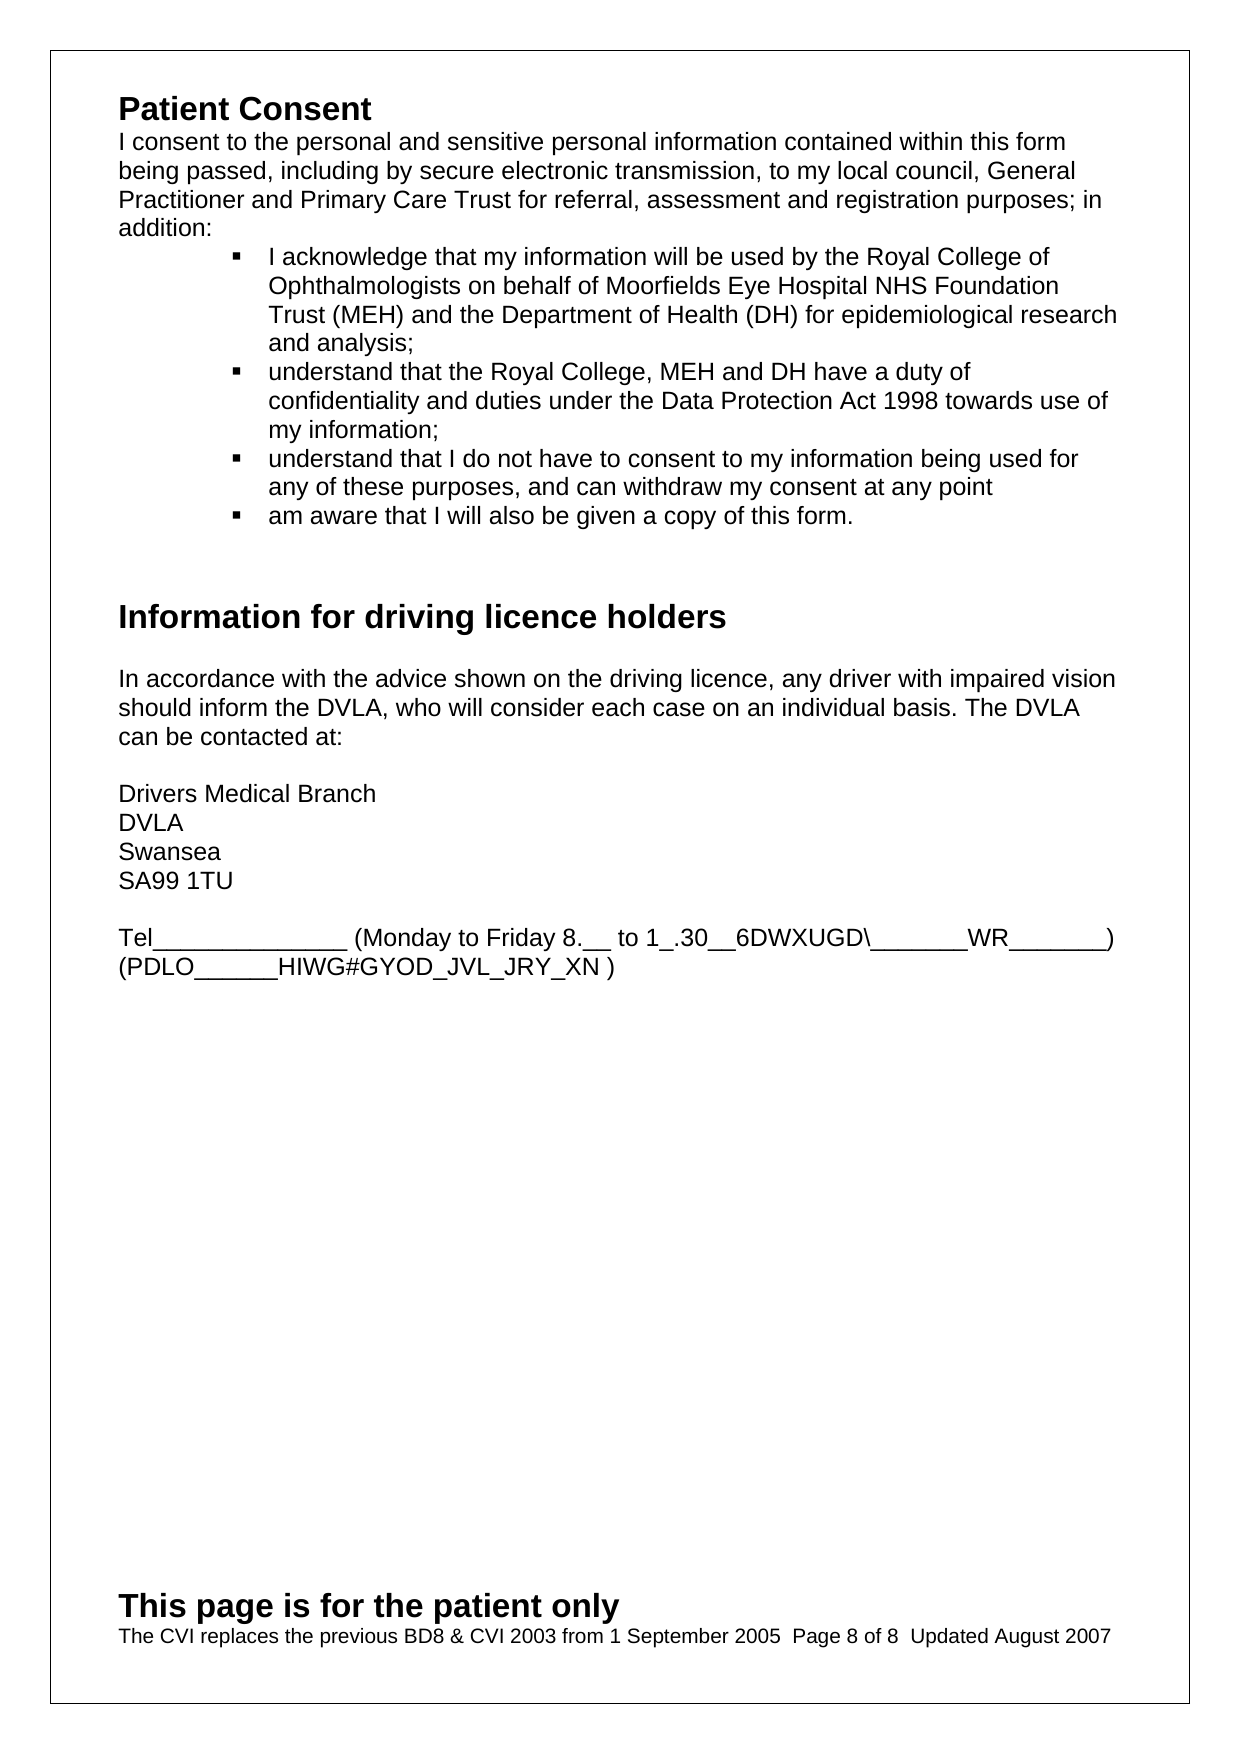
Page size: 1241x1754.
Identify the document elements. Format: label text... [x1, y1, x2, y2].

list I acknowledge that my information will be used by the Royal College of Ophthalmologists on behalf of Moorfields Eye Hospital NHS Foundation Trust (MEH) and the Department of Health (DH) for epidemiological research and analysis; [231, 242, 1122, 357]
text SA99 1TU [118, 866, 1122, 894]
text Information for driving licence holders [118, 597, 1122, 636]
text In accordance with the advice shown on the driving licence, any driver with impaired vision should inform the DVLA, who will consider each case on an individual basis. The DVLA can be contacted at: [118, 664, 1122, 751]
text Swansea [118, 837, 1122, 866]
text Patient Consent [118, 89, 1122, 127]
text Tel______________ (Monday to Friday 8.__ to 1_.30__6DWXUGD\_______WR_______) [118, 923, 1122, 952]
text DVLA [118, 808, 1122, 837]
text (PDLO______HIWG#GYOD_JVL_JRY_XN ) [118, 952, 1122, 981]
list am aware that I will also be given a copy of this form. [231, 501, 1122, 530]
list understand that the Royal College, MEH and DH have a duty of confidentiality and duties under the Data Protection Act 1998 towards use of my information; [231, 357, 1122, 443]
text I consent to the personal and sensitive personal information contained within this form being passed, including by secure electronic transmission, to my local council, General Practitioner and Primary Care Trust for referral, assessment and registration purposes; in addition: [118, 127, 1122, 242]
text The CVI replaces the previous BD8 & CVI 2003 from 1 September 2005 Page 8 of 8 Updated August 2007 [118, 1624, 1122, 1648]
list understand that I do not have to consent to my information being used for any of these purposes, and can withdraw my consent at any point [231, 443, 1122, 501]
text This page is for the patient only [118, 1586, 1122, 1624]
text Drivers Medical Branch [118, 779, 1122, 808]
